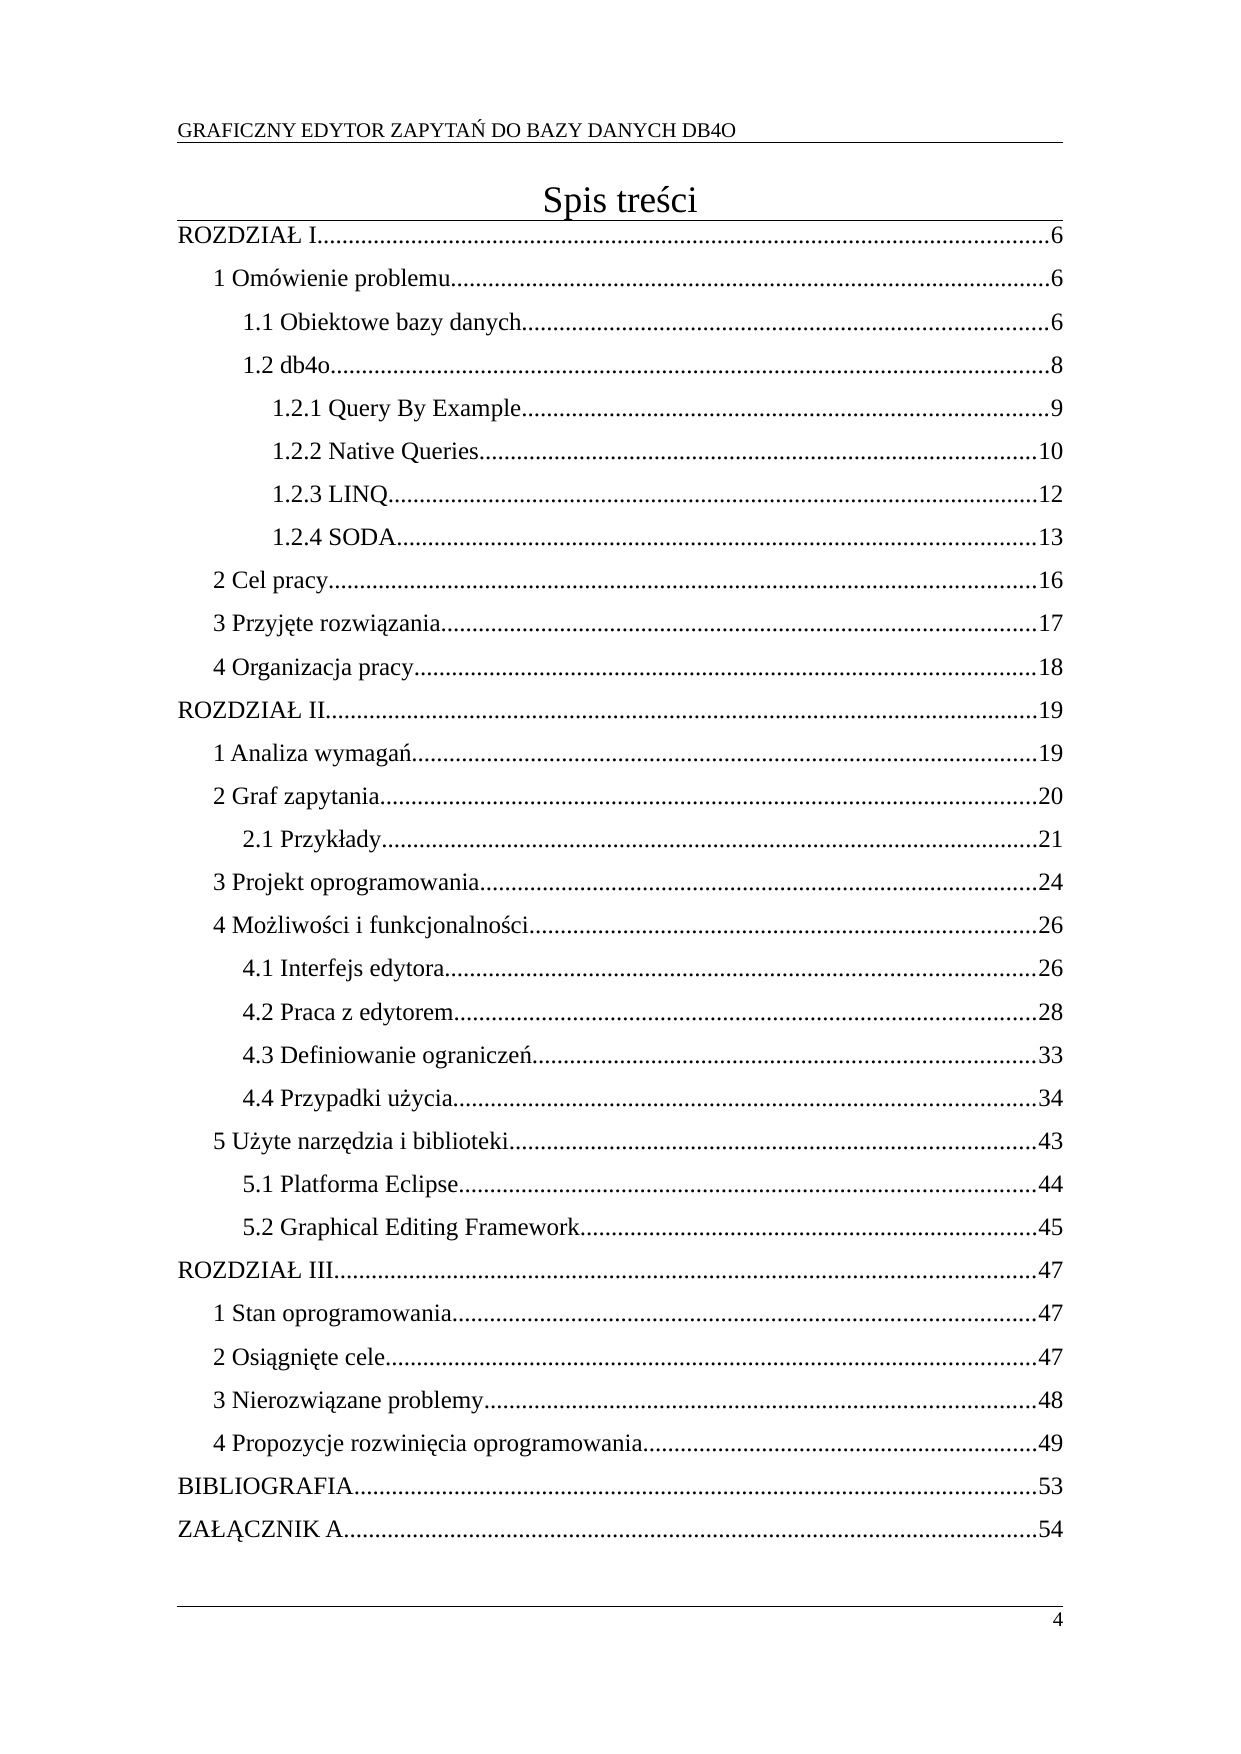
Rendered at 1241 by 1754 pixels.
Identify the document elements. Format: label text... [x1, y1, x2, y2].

text ROZDZIAŁ III 47 [177, 1255, 1063, 1284]
text 1.2.2 Native Queries 10 [266, 436, 1063, 465]
text 4.4 Przypadki użycia 34 [236, 1083, 1063, 1112]
text 2 Osiągnięte cele 47 [207, 1342, 1063, 1370]
text 2.1 Przykłady 21 [236, 824, 1063, 853]
text 1.2.3 LINQ 12 [266, 479, 1063, 508]
text 2 Graf zapytania 20 [207, 781, 1063, 810]
text 4 Możliwości i funkcjonalności 26 [207, 910, 1063, 939]
text 5.2 Graphical Editing Framework 45 [236, 1212, 1063, 1241]
text 4 Propozycje rozwinięcia oprogramowania 49 [207, 1428, 1063, 1457]
text 4.3 Definiowanie ograniczeń 33 [236, 1040, 1063, 1068]
text 1.2.4 SODA 13 [266, 522, 1063, 551]
text 3 Projekt oprogramowania 24 [207, 867, 1063, 896]
text ZAŁĄCZNIK A 54 [177, 1514, 1063, 1543]
text 5 Użyte narzędzia i biblioteki 43 [207, 1126, 1063, 1155]
text 1 Omówienie problemu 6 [207, 263, 1063, 292]
text 2 Cel pracy 16 [207, 565, 1063, 594]
text BIBLIOGRAFIA 53 [177, 1471, 1063, 1500]
subtitle Spis treści [177, 177, 1063, 220]
text 1 Stan oprogramowania 47 [207, 1298, 1063, 1327]
text 3 Przyjęte rozwiązania 17 [207, 608, 1063, 637]
text 3 Nierozwiązane problemy 48 [207, 1385, 1063, 1413]
text 4.1 Interfejs edytora 26 [236, 953, 1063, 982]
text 1.1 Obiektowe bazy danych 6 [236, 307, 1063, 335]
text 4 Organizacja pracy 18 [207, 652, 1063, 680]
text ROZDZIAŁ II 19 [177, 695, 1063, 723]
text 5.1 Platforma Eclipse 44 [236, 1169, 1063, 1198]
text 1.2 db4o 8 [236, 350, 1063, 378]
text 1.2.1 Query By Example 9 [266, 393, 1063, 422]
text ROZDZIAŁ I 6 [177, 221, 1063, 249]
text 1 Analiza wymagań 19 [207, 738, 1063, 767]
text 4.2 Praca z edytorem 28 [236, 997, 1063, 1025]
